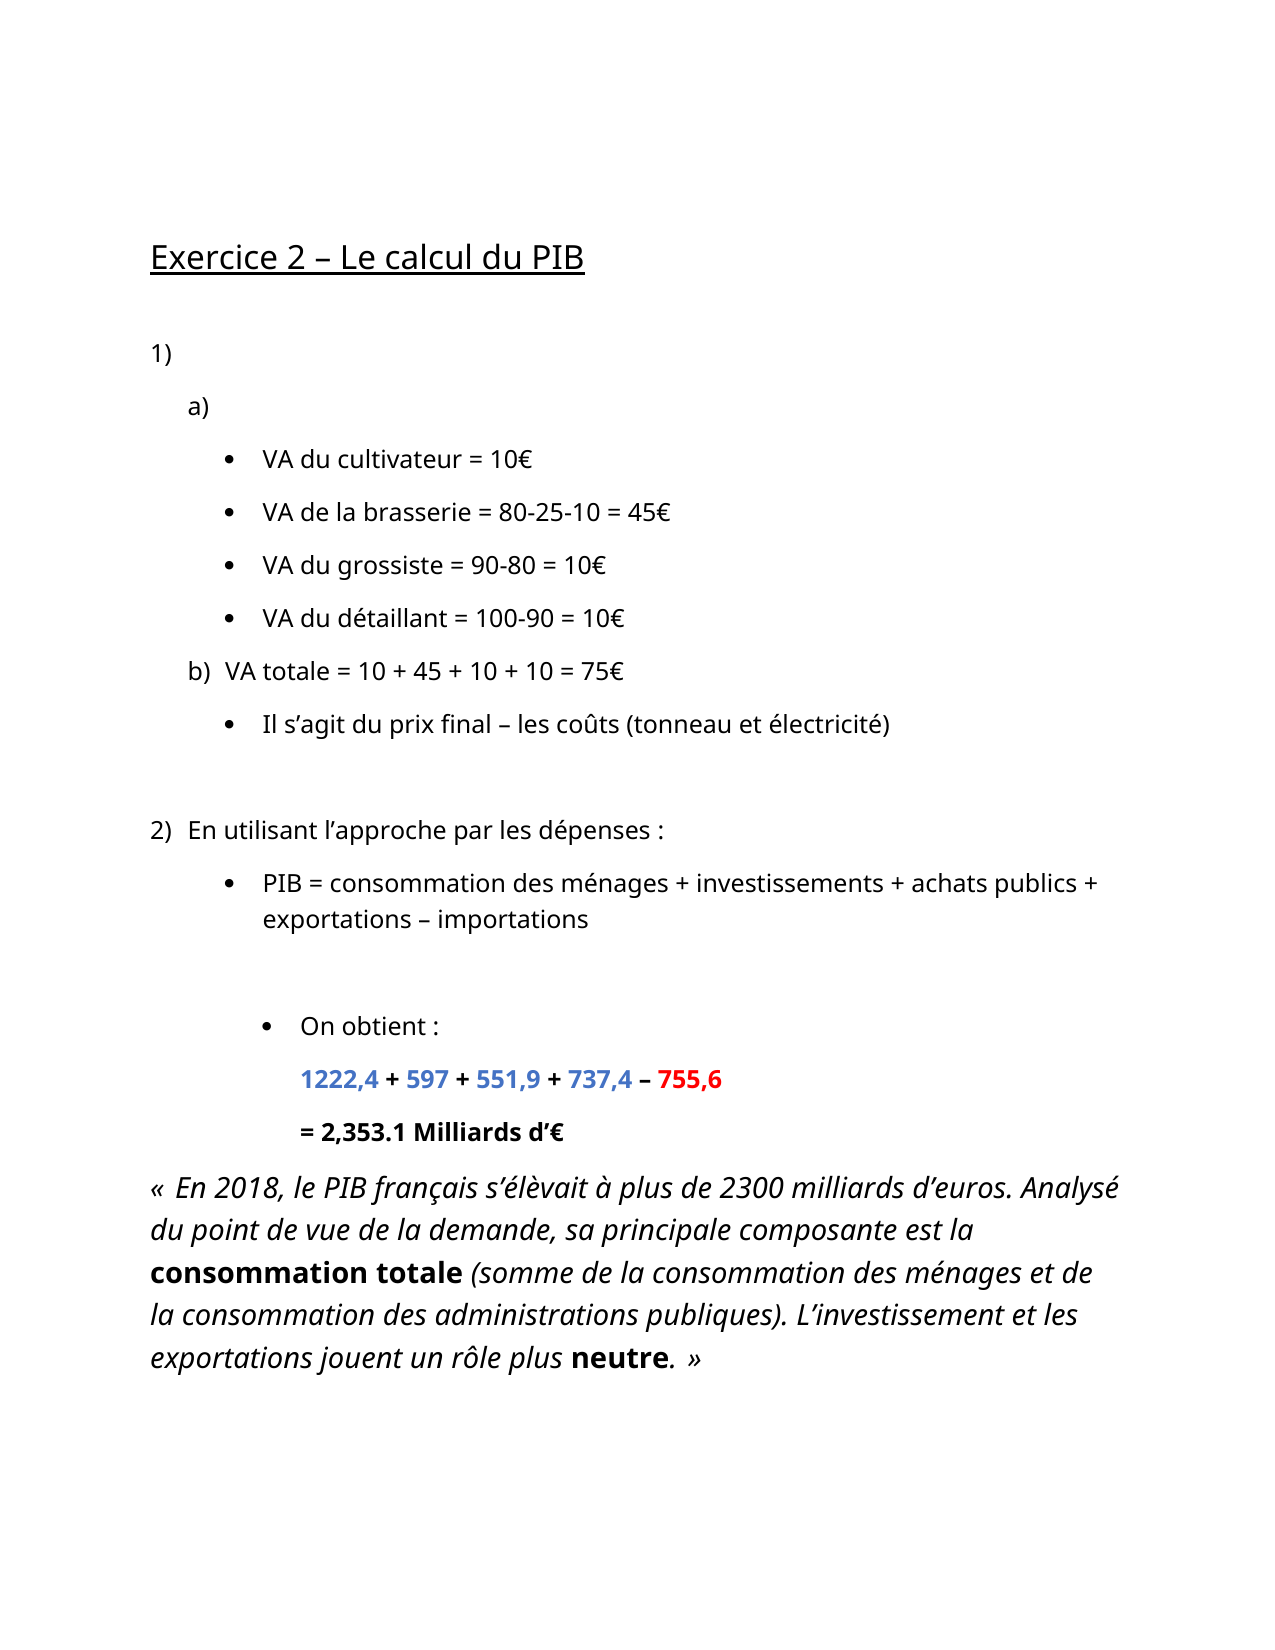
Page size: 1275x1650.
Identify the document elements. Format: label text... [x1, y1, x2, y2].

list 1222,4 + 597 + 551,9 + 737,4 – 755,6 [300, 1061, 1125, 1095]
list Il s’agit du prix final – les coûts (tonneau et électricité) [225, 707, 1125, 741]
text « En 2018, le PIB français s’élèvait à plus de 2300 milliards d’euros. Analysé du point de vue de la demande, sa principale composante est la consommation totale (somme de la consommation des ménages et de la consommation des administrations publiques). L’investissement et les exportations jouent un rôle plus neutre. » [150, 1167, 1125, 1377]
list VA du cultivateur = 10€ [225, 442, 1125, 476]
list VA du détaillant = 100-90 = 10€ [225, 601, 1125, 635]
subtitle Exercice 2 – Le calcul du PIB [150, 234, 1125, 279]
list VA de la brasserie = 80-25-10 = 45€ [225, 495, 1125, 529]
list = 2,353.1 Milliards d’€ [300, 1114, 1125, 1148]
list VA totale = 10 + 45 + 10 + 10 = 75€ [187, 654, 1125, 688]
list PIB = consommation des ménages + investissements + achats publics + exportations – importations [225, 866, 1125, 936]
list On obtient : [262, 1008, 1125, 1042]
list VA du grossiste = 90-80 = 10€ [225, 548, 1125, 582]
list En utilisant l’approche par les dépenses : [150, 813, 1125, 847]
